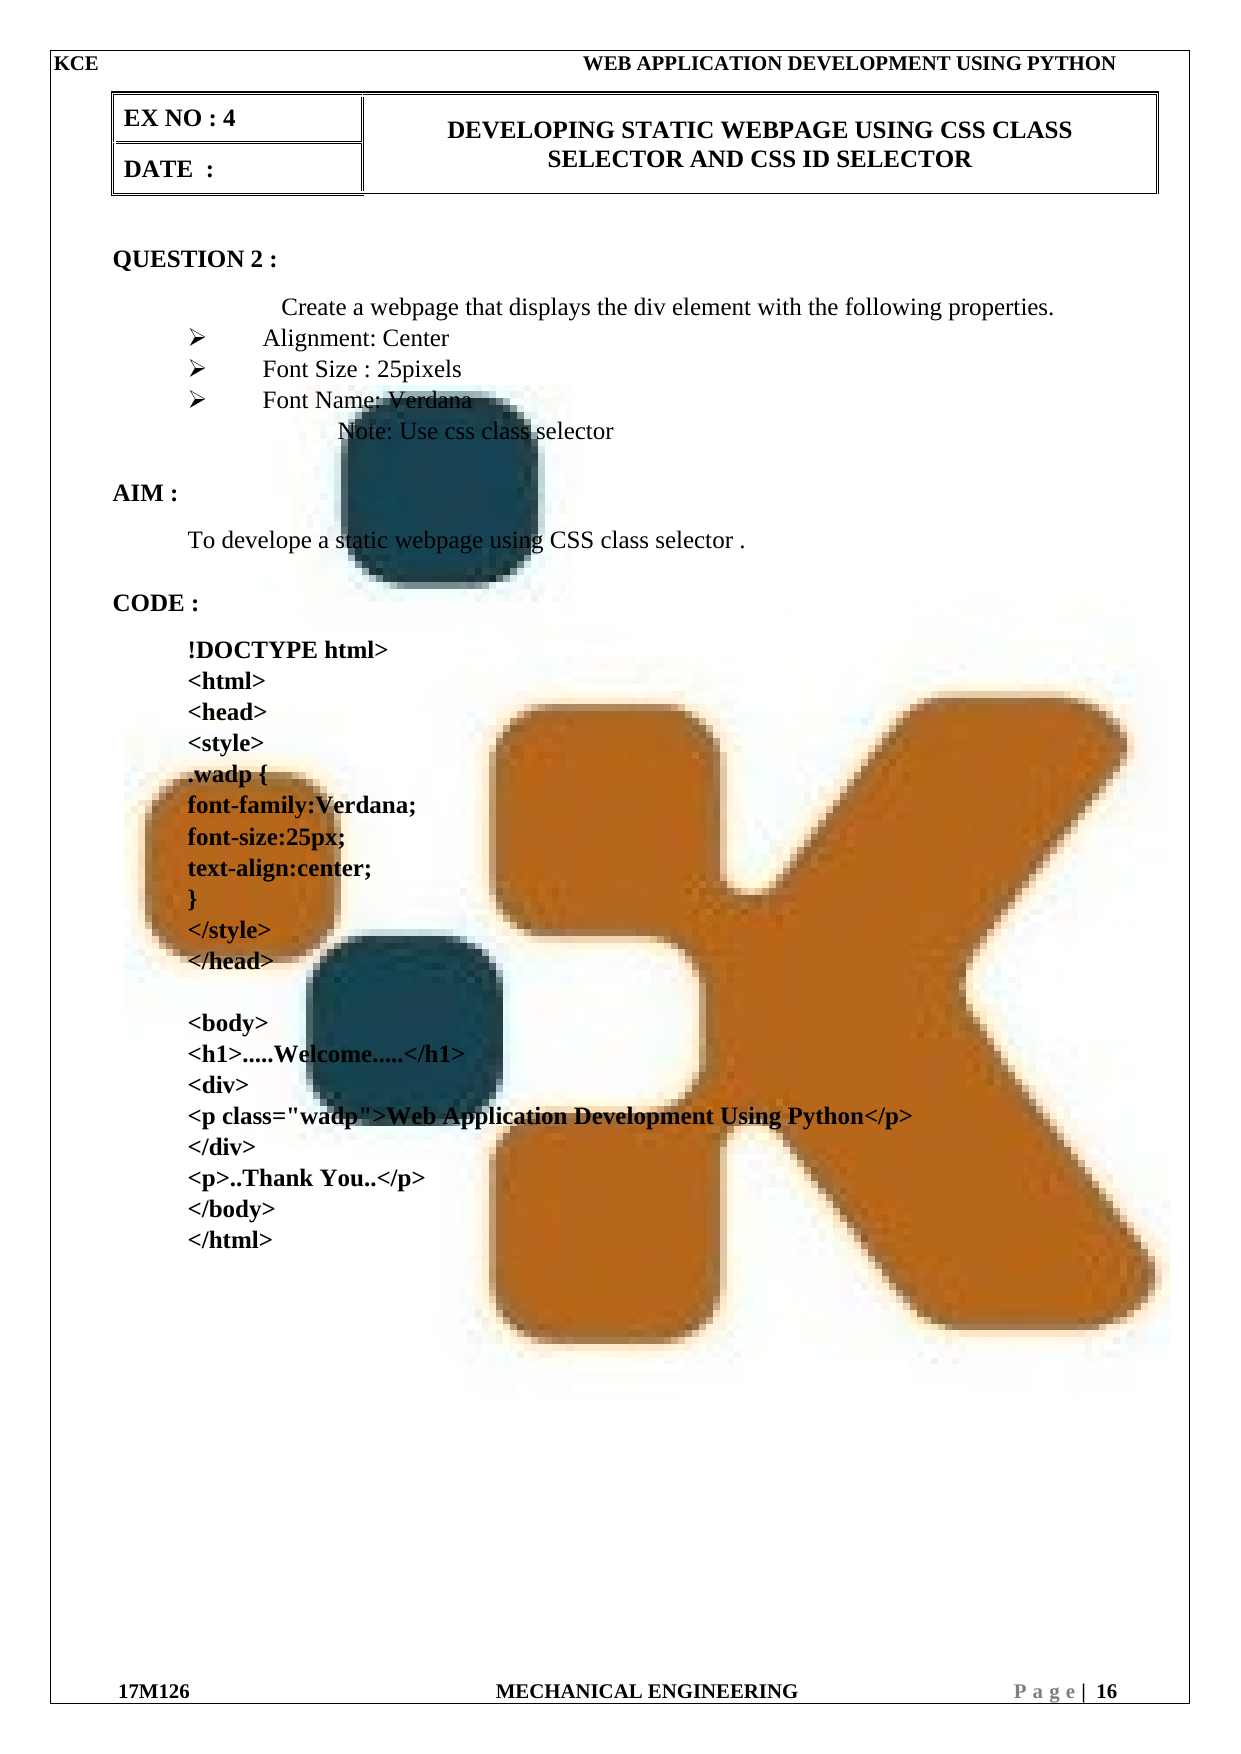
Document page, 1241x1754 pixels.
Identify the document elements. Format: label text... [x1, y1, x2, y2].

text <head> [112, 697, 1181, 726]
table_cell DATE : [114, 141, 362, 193]
table_header DEVELOPING STATIC WEBPAGE USING CSS CLASS SELECTOR AND CSS ID SELECTOR [362, 95, 1156, 193]
text <style> [112, 728, 1181, 757]
list Alignment: Center [112, 323, 1181, 351]
text <div> [112, 1070, 1181, 1099]
text <body> [112, 1008, 1181, 1037]
text </head> [112, 946, 1181, 974]
text Create a webpage that displays the div element with the following properties. [112, 292, 1181, 320]
text Note: Use css class selector [112, 416, 1181, 444]
picture [124, 507, 1170, 526]
text </html> [112, 1225, 1181, 1254]
text AIM : [112, 478, 1181, 507]
text CODE : [112, 588, 1181, 616]
picture [124, 1254, 1170, 1399]
text <h1>.....Welcome.....</h1> [112, 1039, 1181, 1068]
text <p class="wadp">Web Application Development Using Python</p> [112, 1101, 1181, 1130]
text </div> [112, 1132, 1181, 1161]
text .wadp { [112, 759, 1181, 788]
text </style> [112, 915, 1181, 943]
picture [124, 974, 1170, 1008]
list Font Name: Verdana [112, 385, 1181, 413]
text text-align:center; [112, 853, 1181, 881]
picture [124, 554, 1170, 588]
text <p>..Thank You..</p> [112, 1163, 1181, 1192]
text font-size:25px; [112, 822, 1181, 850]
text <html> [112, 666, 1181, 695]
picture [124, 444, 1170, 478]
text font-family:Verdana; [112, 791, 1181, 819]
text To develope a static webpage using CSS class selector . [112, 526, 1181, 554]
text !DOCTYPE html> [112, 635, 1181, 664]
text QUESTION 2 : [112, 244, 1181, 273]
text } [112, 884, 1181, 912]
text </body> [112, 1194, 1181, 1223]
list Font Size : 25pixels [112, 354, 1181, 382]
picture [124, 616, 1170, 635]
table_header EX NO : 4 [114, 95, 362, 141]
